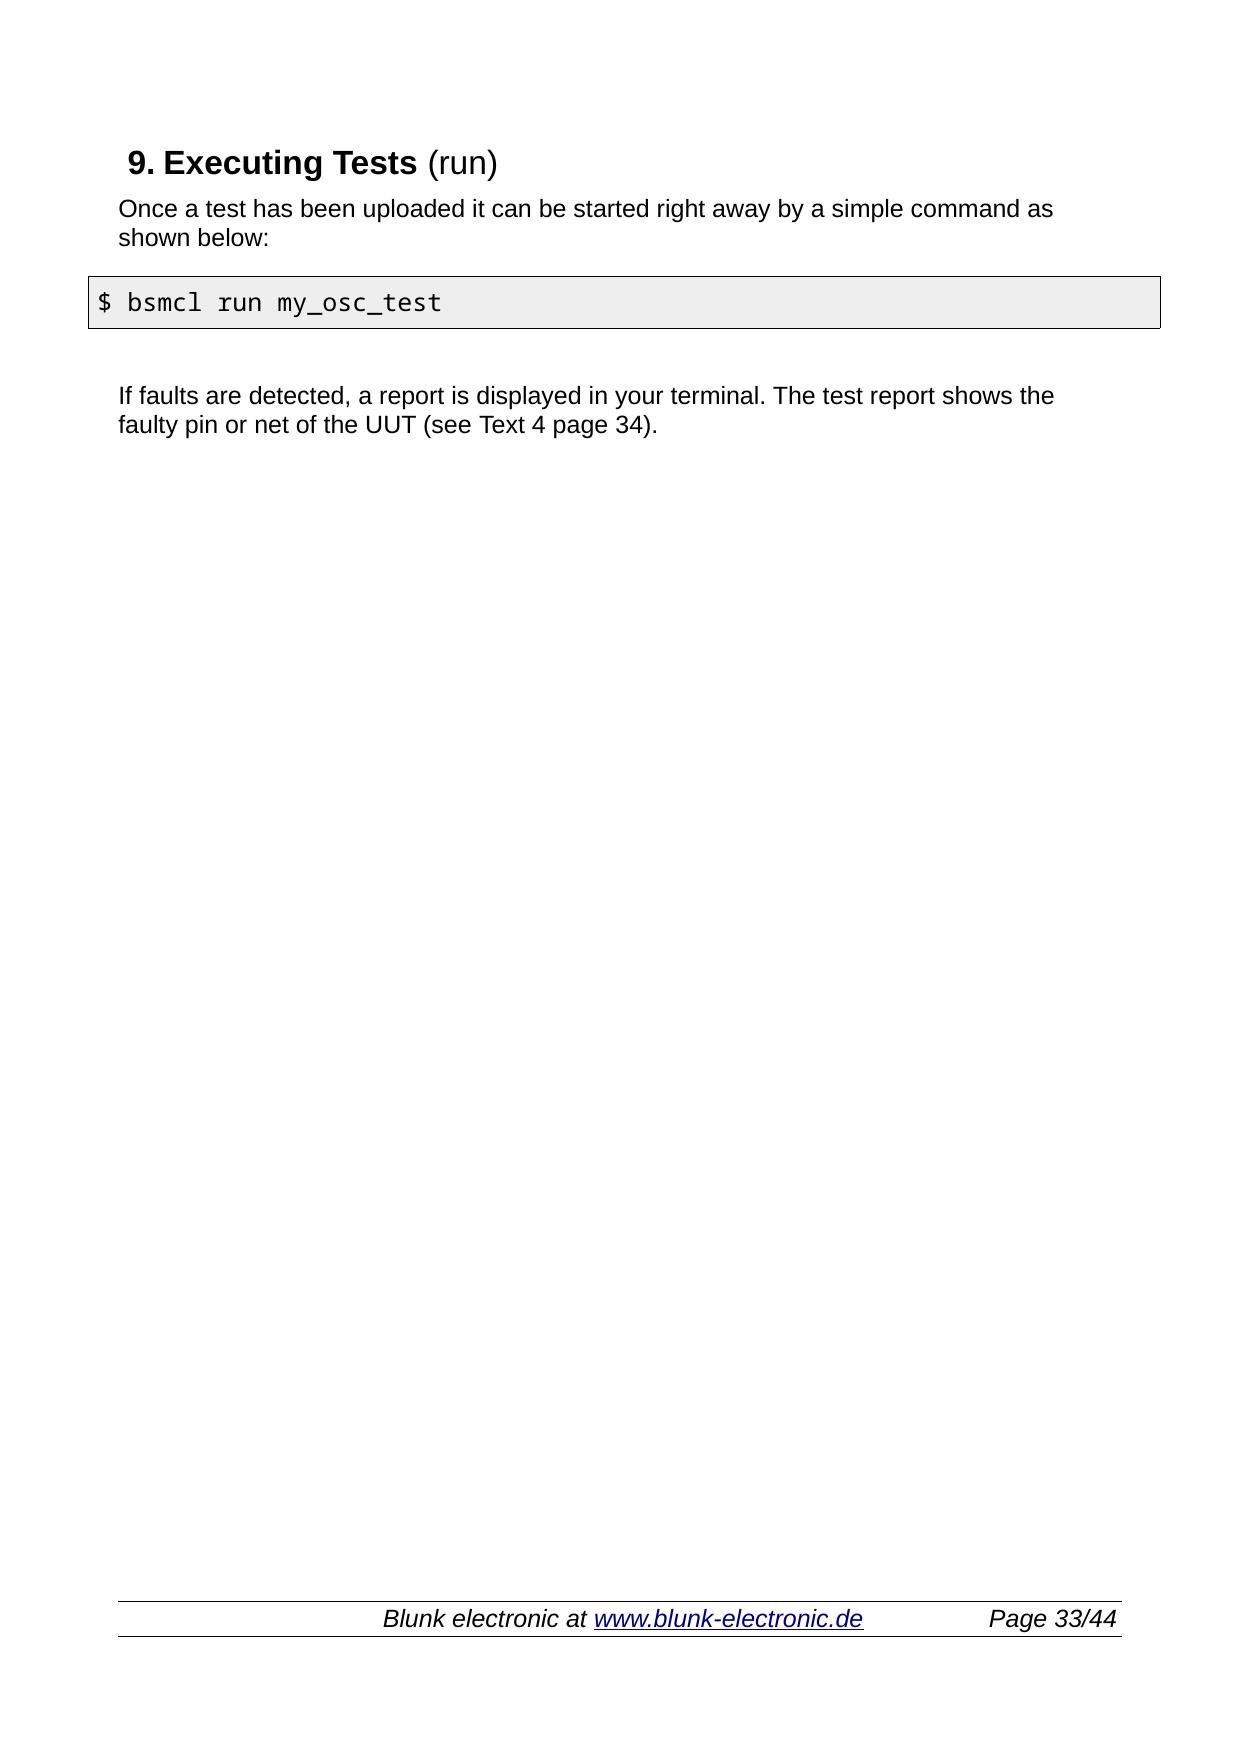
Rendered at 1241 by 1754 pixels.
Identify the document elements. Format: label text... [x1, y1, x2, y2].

text $ bsmcl run my_osc_test [97, 285, 1151, 319]
text If faults are detected, a report is displayed in your terminal. The test report shows the faulty pin or net of the UUT (see Text 4 page 35). [118, 381, 1122, 439]
text Once a test has been uploaded it can be started right away by a simple command as shown below: [118, 194, 1122, 252]
subtitle Executing Tests (run) [118, 143, 1122, 182]
